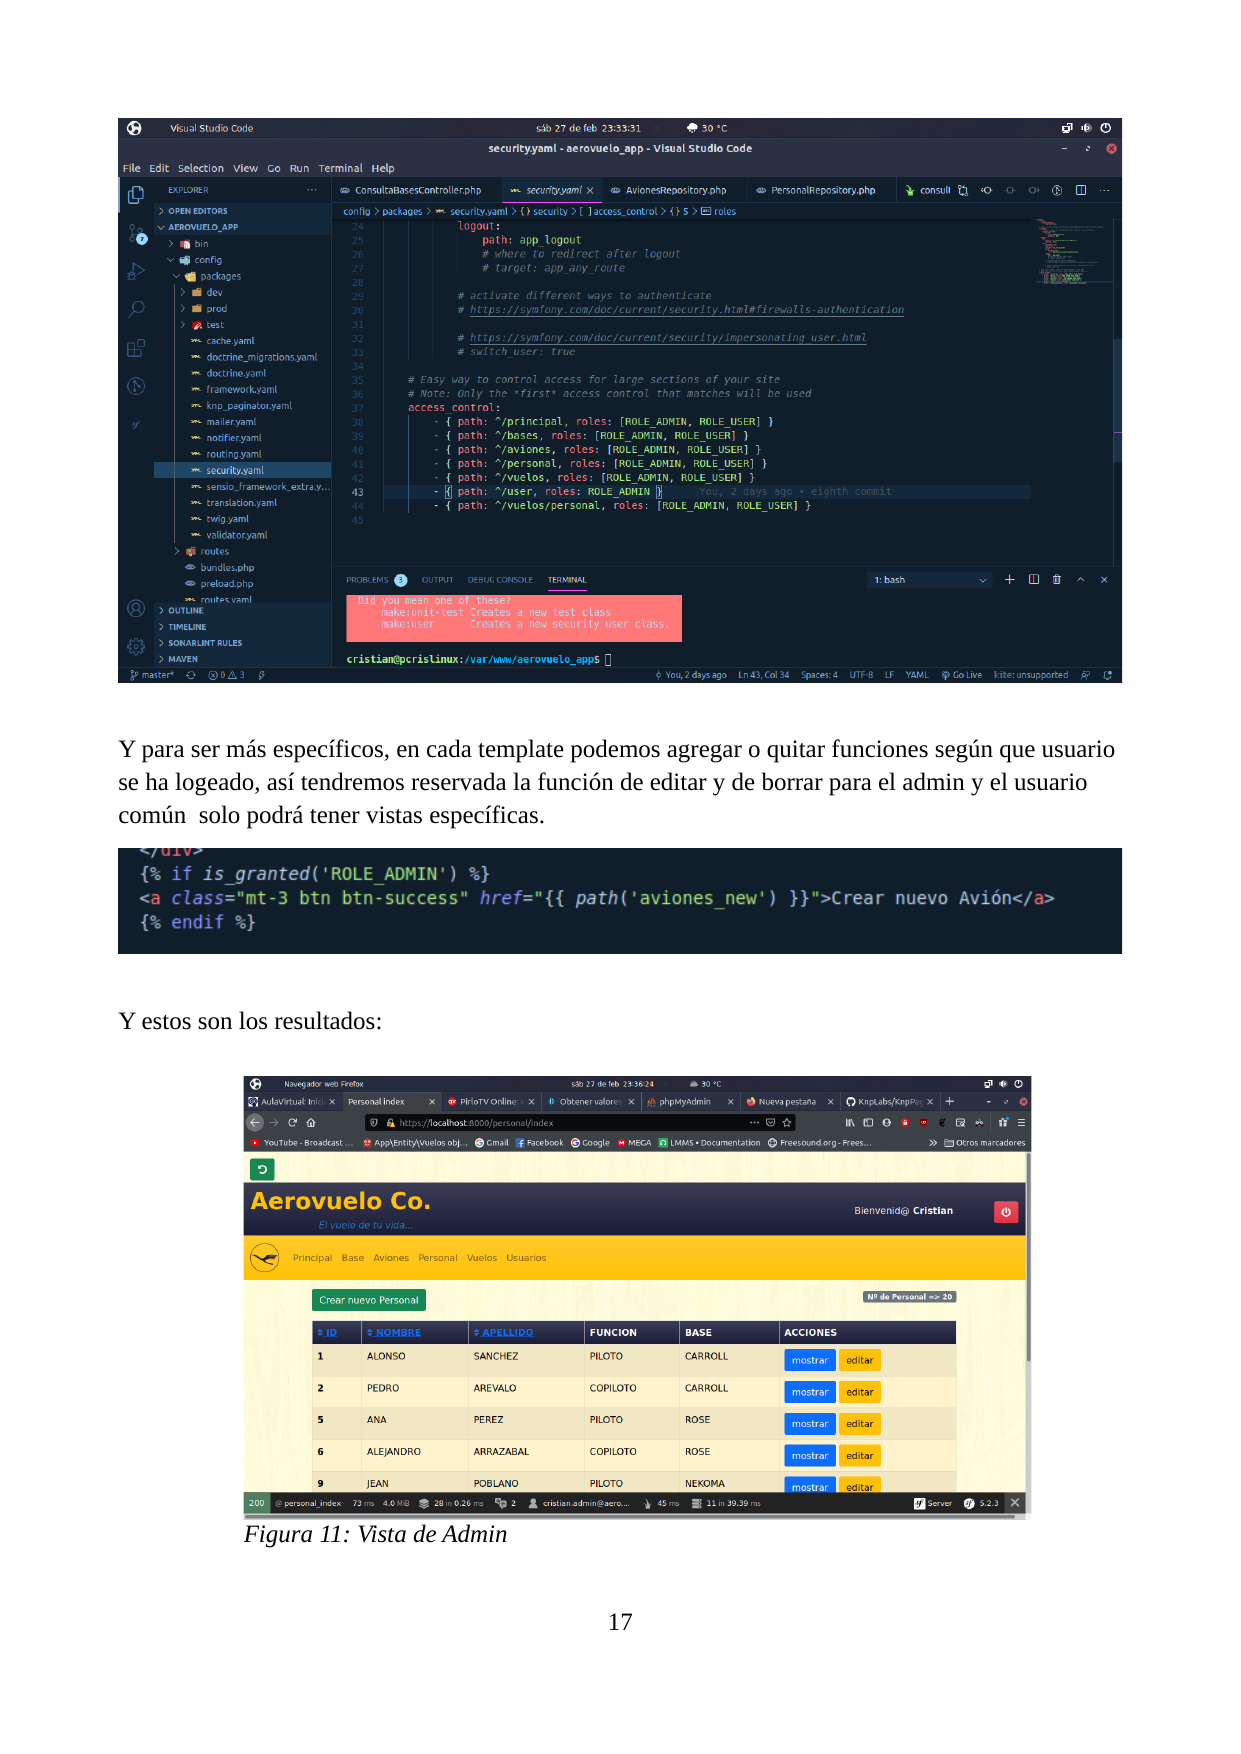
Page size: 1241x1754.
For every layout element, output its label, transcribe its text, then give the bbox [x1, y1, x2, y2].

text Y estos son los resultados: [118, 1006, 1122, 1034]
text Figura 11: Vista de Admin [243, 1520, 1031, 1548]
text Y para ser más específicos, en cada template podemos agregar o quitar funciones según que usuario se ha logeado, así tendremos reservada la función de editar y de borrar para el admin y el usuario común solo podrá tener vistas específicas. [118, 734, 1122, 829]
picture [243, 1076, 1032, 1520]
picture [118, 848, 1123, 954]
picture [118, 118, 1123, 683]
